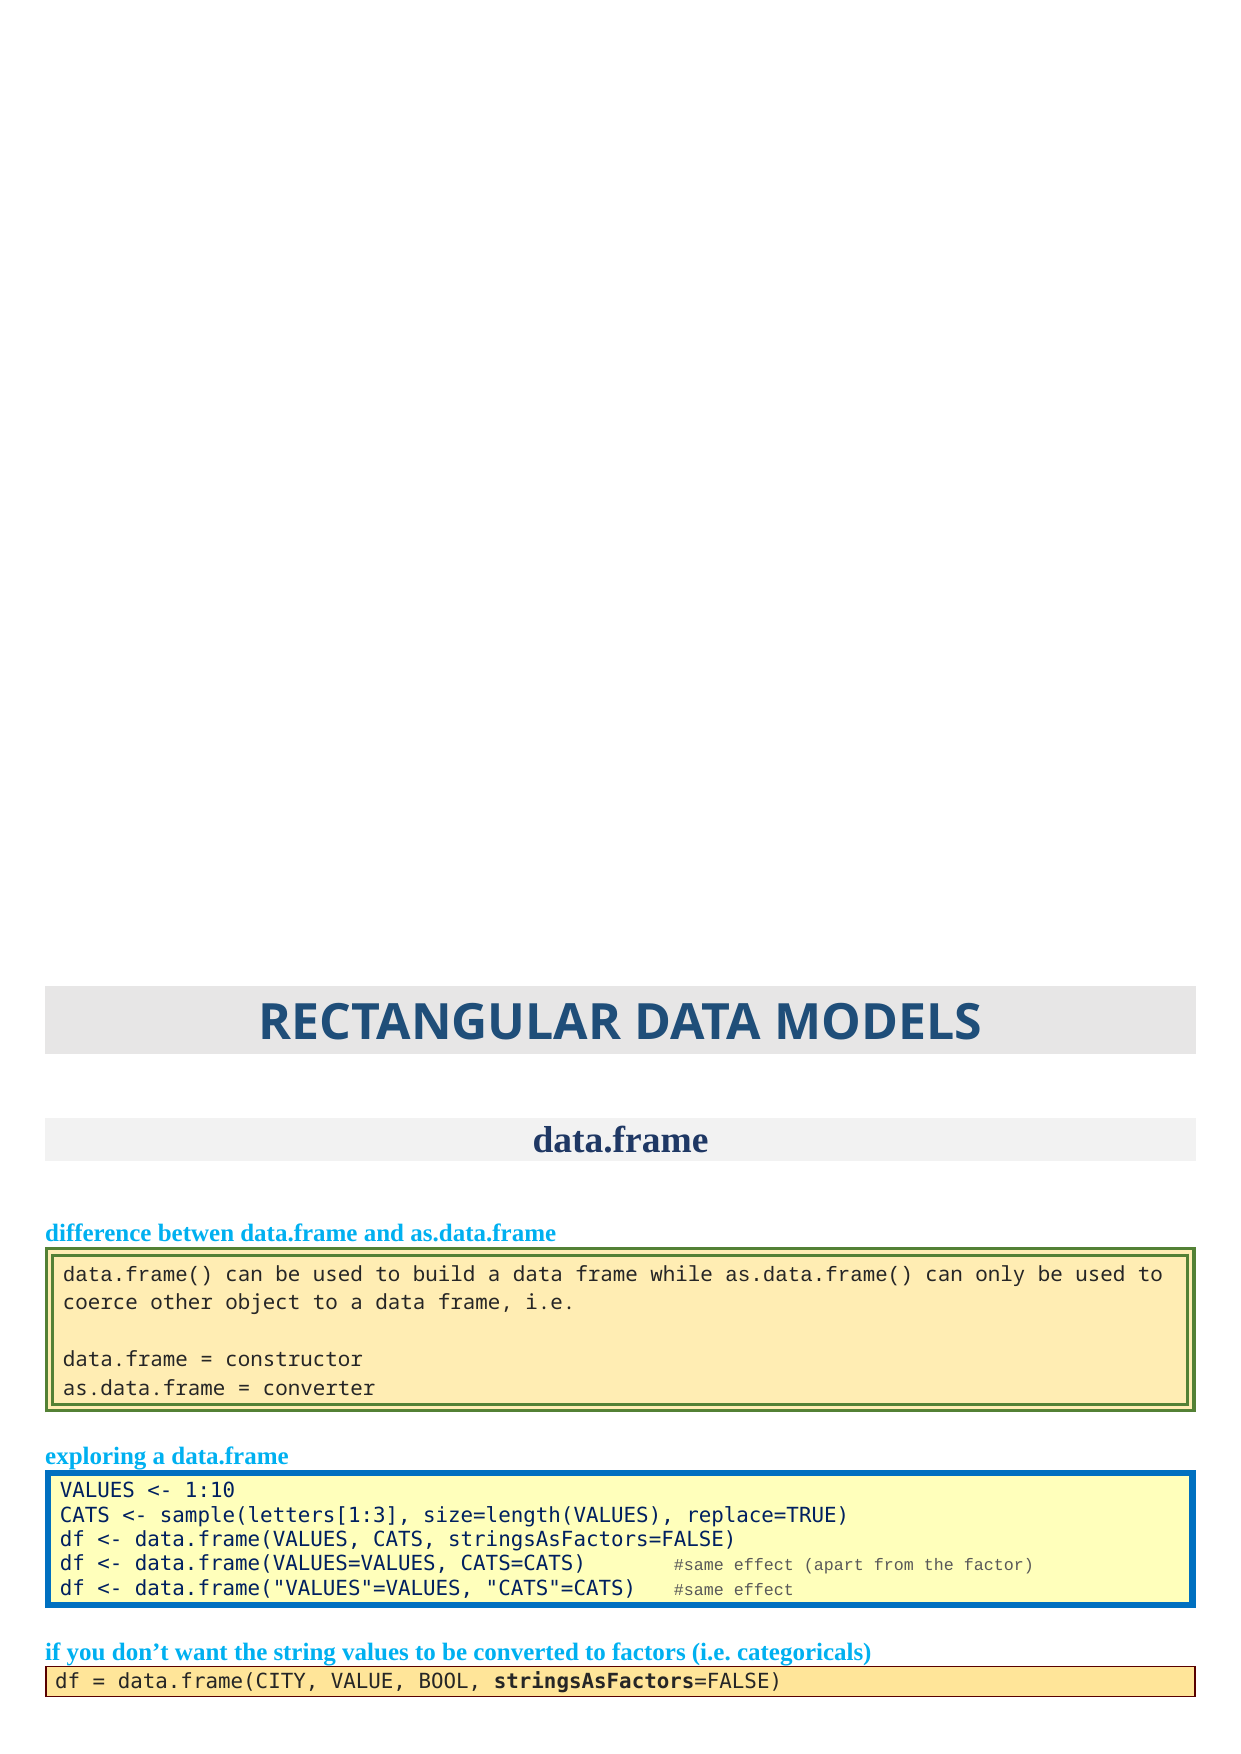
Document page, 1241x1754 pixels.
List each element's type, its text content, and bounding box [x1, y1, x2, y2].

title difference betwen data.frame and as.data.frame [45, 1218, 1196, 1247]
subtitle RECTANGULAR DATA MODELS [45, 986, 1196, 1054]
title if you don’t want the string values to be converted to factors (i.e. categoricals) [45, 1637, 1196, 1666]
text data.frame() can be used to build a data frame while as.data.frame() can only be used to coerce other object to a data frame, i.e. [48, 1250, 1192, 1304]
text data.frame = constructor [54, 1333, 1186, 1361]
text df <- data.frame(VALUES=VALUES, CATS=CATS) #same effect (apart from the factor) [51, 1543, 1189, 1567]
text df = data.frame(CITY, VALUE, BOOL, stringsAsFactors=FALSE) [47, 1667, 1194, 1696]
title exploring a data.frame [45, 1441, 1196, 1470]
text df <- data.frame("VALUES"=VALUES, "CATS"=CATS) #same effect [51, 1567, 1189, 1602]
text as.data.frame = converter [48, 1361, 1192, 1409]
text df <- data.frame(VALUES, CATS, stringsAsFactors=FALSE) [51, 1518, 1189, 1543]
text VALUES <- 1:10 [51, 1476, 1189, 1494]
subtitle data.frame [45, 1118, 1196, 1161]
text CATS <- sample(letters[1:3], size=length(VALUES), replace=TRUE) [51, 1494, 1189, 1518]
